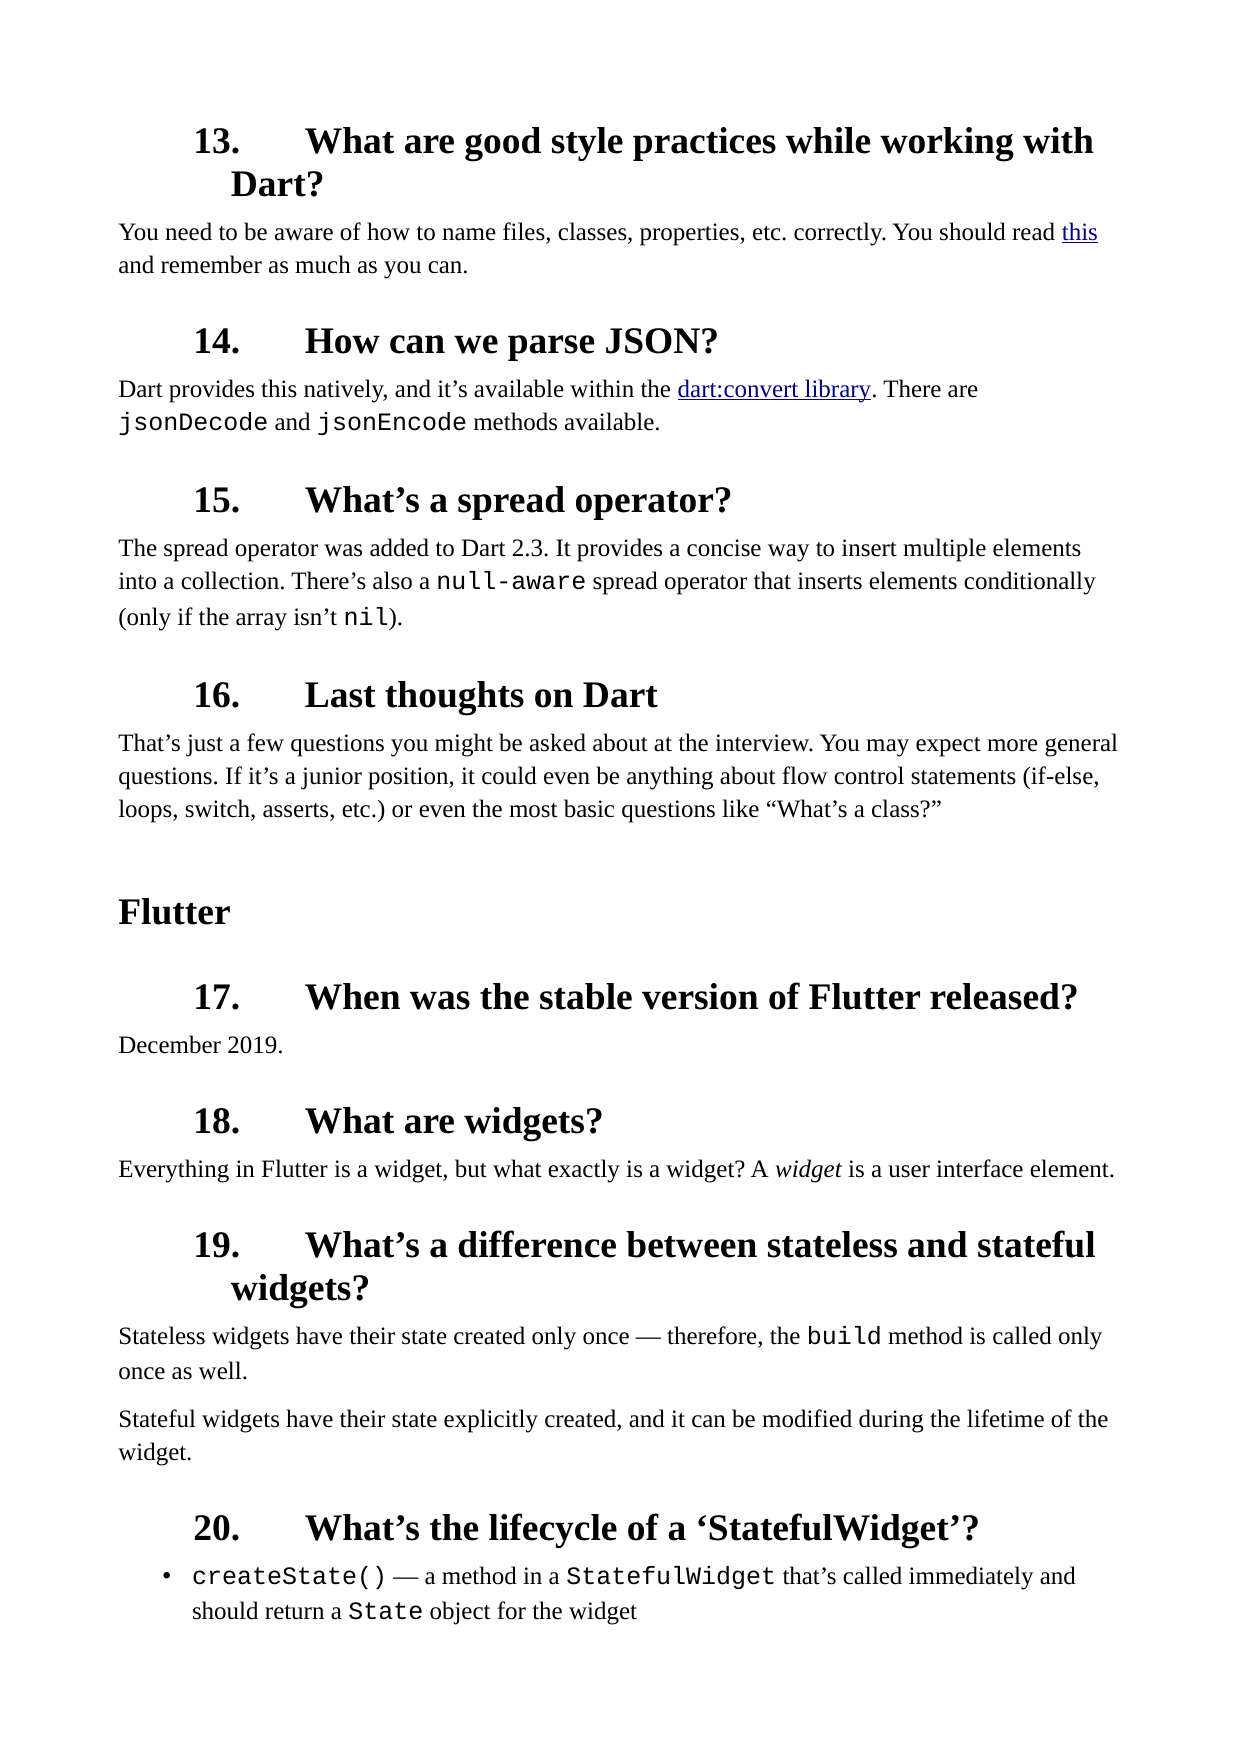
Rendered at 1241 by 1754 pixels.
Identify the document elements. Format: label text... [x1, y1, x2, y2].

list createState() — a method in a StatefulWidget that’s called immediately and should return a State object for the widget [162, 1561, 1122, 1627]
text The spread operator was added to Dart 2.3. It provides a concise way to insert multiple elements into a collection. There’s also a null-aware spread operator that inserts elements conditionally (only if the array isn’t nil). [118, 533, 1122, 632]
text That’s just a few questions you might be asked about at the interview. You may expect more general questions. If it’s a junior position, it could even be anything about flow control statements (if-else, loops, switch, asserts, etc.) or even the most basic questions like “What’s a class?” [118, 728, 1122, 823]
subtitle What’s a spread operator? [193, 478, 1122, 521]
subtitle Last thoughts on Dart [193, 672, 1122, 716]
text Everything in Flutter is a widget, but what exactly is a widget? A widget is a user interface element. [118, 1154, 1122, 1183]
text You need to be aware of how to name files, classes, properties, etc. correctly. You should read this and remember as much as you can. [118, 217, 1122, 279]
text Stateless widgets have their state created only once — therefore, the build method is called only once as well. [118, 1321, 1122, 1385]
text Stateful widgets have their state explicitly created, and it can be modified during the lifetime of the widget. [118, 1404, 1122, 1466]
subtitle How can we parse JSON? [193, 318, 1122, 361]
subtitle What’s the lifecycle of a ‘StatefulWidget’? [193, 1505, 1122, 1548]
text Flutter [118, 889, 1122, 932]
text December 2019. [118, 1030, 1122, 1059]
subtitle What are good style practices while working with Dart? [193, 118, 1122, 204]
text Dart provides this natively, and it’s available within the dart:convert library. There are jsonDecode and jsonEncode methods available. [118, 374, 1122, 438]
subtitle What are widgets? [193, 1098, 1122, 1141]
subtitle What’s a difference between stateless and stateful widgets? [193, 1222, 1122, 1309]
subtitle When was the stable version of Flutter released? [193, 974, 1122, 1017]
